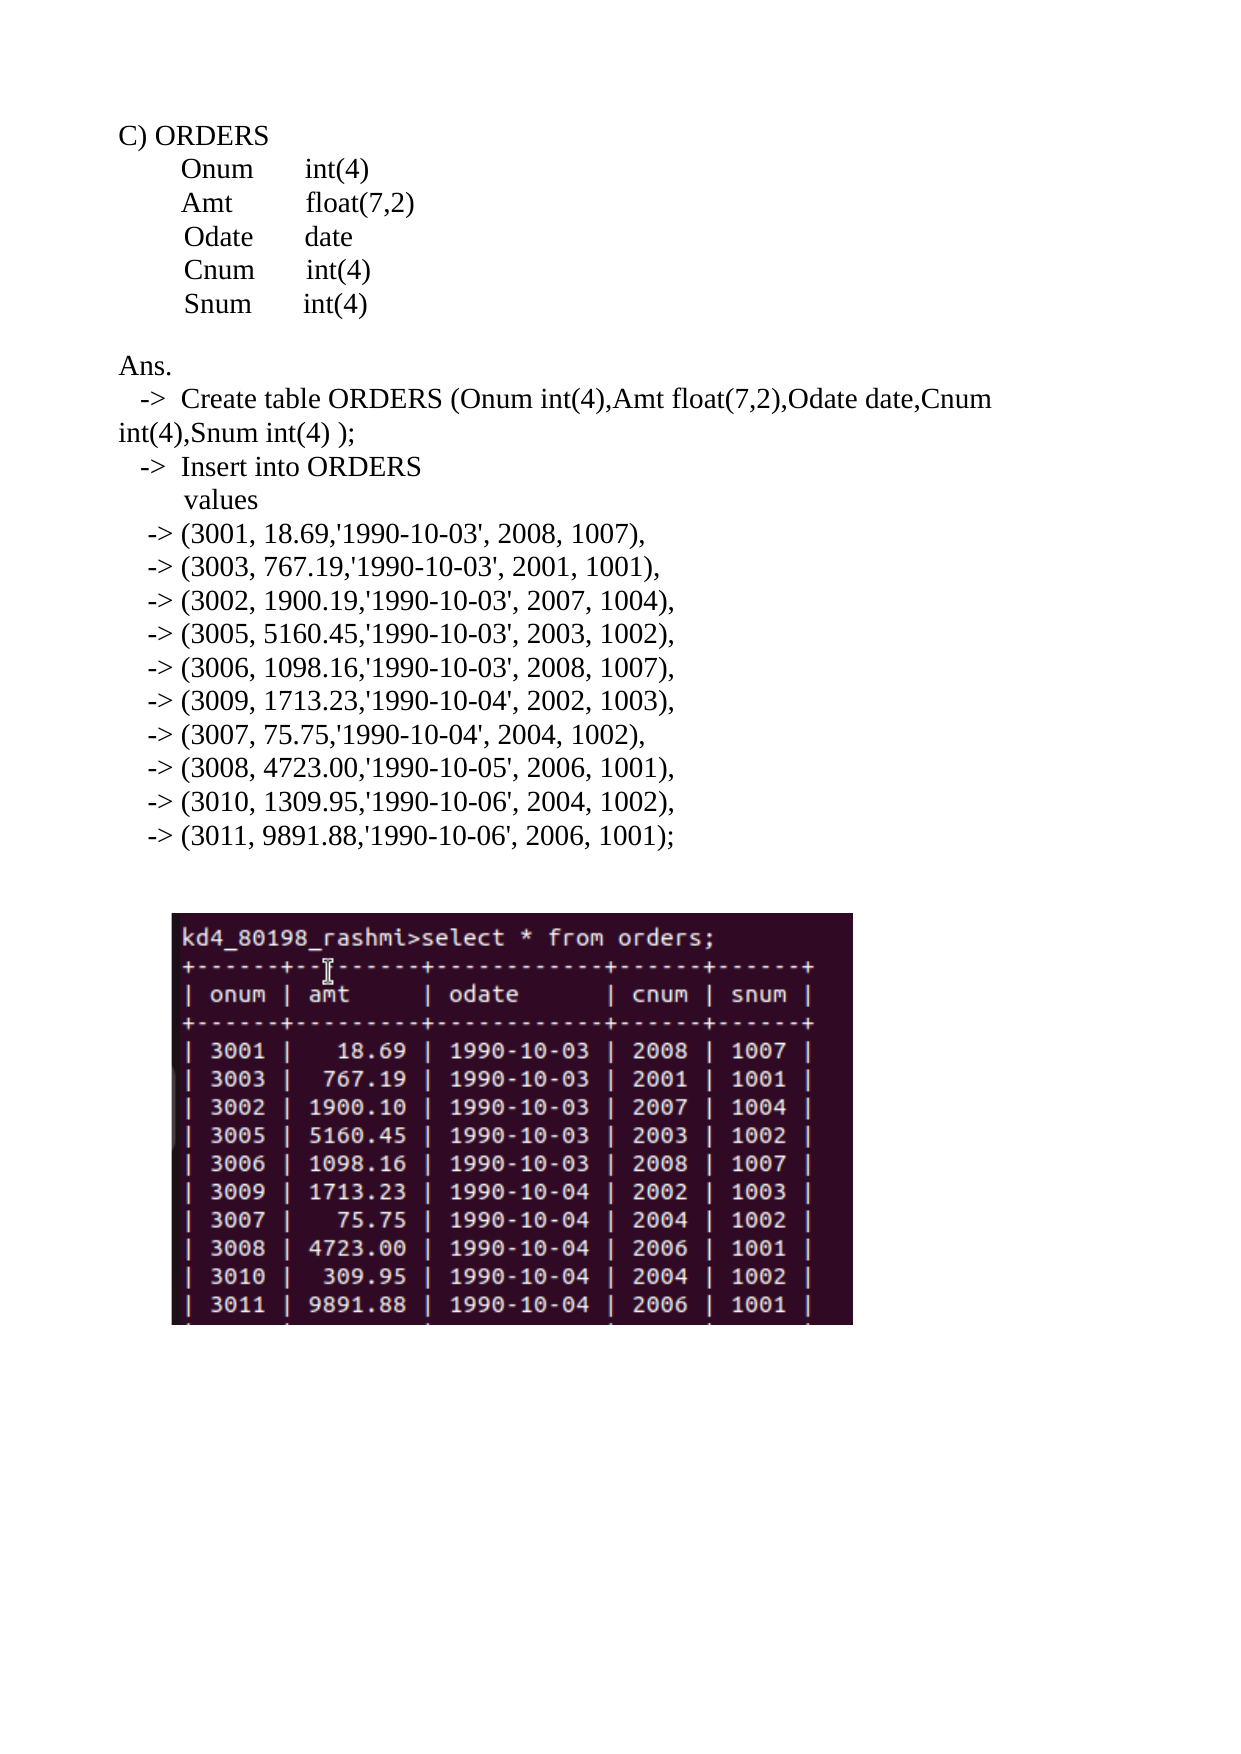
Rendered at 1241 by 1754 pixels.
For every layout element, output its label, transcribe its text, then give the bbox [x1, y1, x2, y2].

text -> (3002, 1900.19,'1990-10-03', 2007, 1004), [118, 583, 1122, 616]
text Amt float(7,2) [118, 185, 1122, 219]
text Cnum int(4) [118, 252, 1122, 286]
text -> (3007, 75.75,'1990-10-04', 2004, 1002), [118, 717, 1122, 751]
text -> (3008, 4723.00,'1990-10-05', 2006, 1001), [118, 751, 1122, 784]
text -> (3009, 1713.23,'1990-10-04', 2002, 1003), [118, 683, 1122, 717]
text Snum int(4) [118, 286, 1122, 319]
picture [171, 913, 853, 1325]
text -> (3005, 5160.45,'1990-10-03', 2003, 1002), [118, 616, 1122, 650]
text -> (3011, 9891.88,'1990-10-06', 2006, 1001); [118, 818, 1122, 851]
text Onum int(4) [118, 152, 1122, 185]
text -> (3010, 1309.95,'1990-10-06', 2004, 1002), [118, 784, 1122, 818]
text -> (3003, 767.19,'1990-10-03', 2001, 1001), [118, 549, 1122, 583]
text Odate date [118, 219, 1122, 252]
text values [118, 482, 1122, 516]
text -> Create table ORDERS (Onum int(4),Amt float(7,2),Odate date,Cnum int(4),Snum int(4) ); [118, 382, 1122, 449]
text -> Insert into ORDERS [118, 449, 1122, 482]
text -> (3006, 1098.16,'1990-10-03', 2008, 1007), [118, 650, 1122, 683]
text Ans. [118, 348, 1122, 382]
text -> (3001, 18.69,'1990-10-03', 2008, 1007), [118, 516, 1122, 549]
text C) ORDERS [118, 118, 1122, 152]
